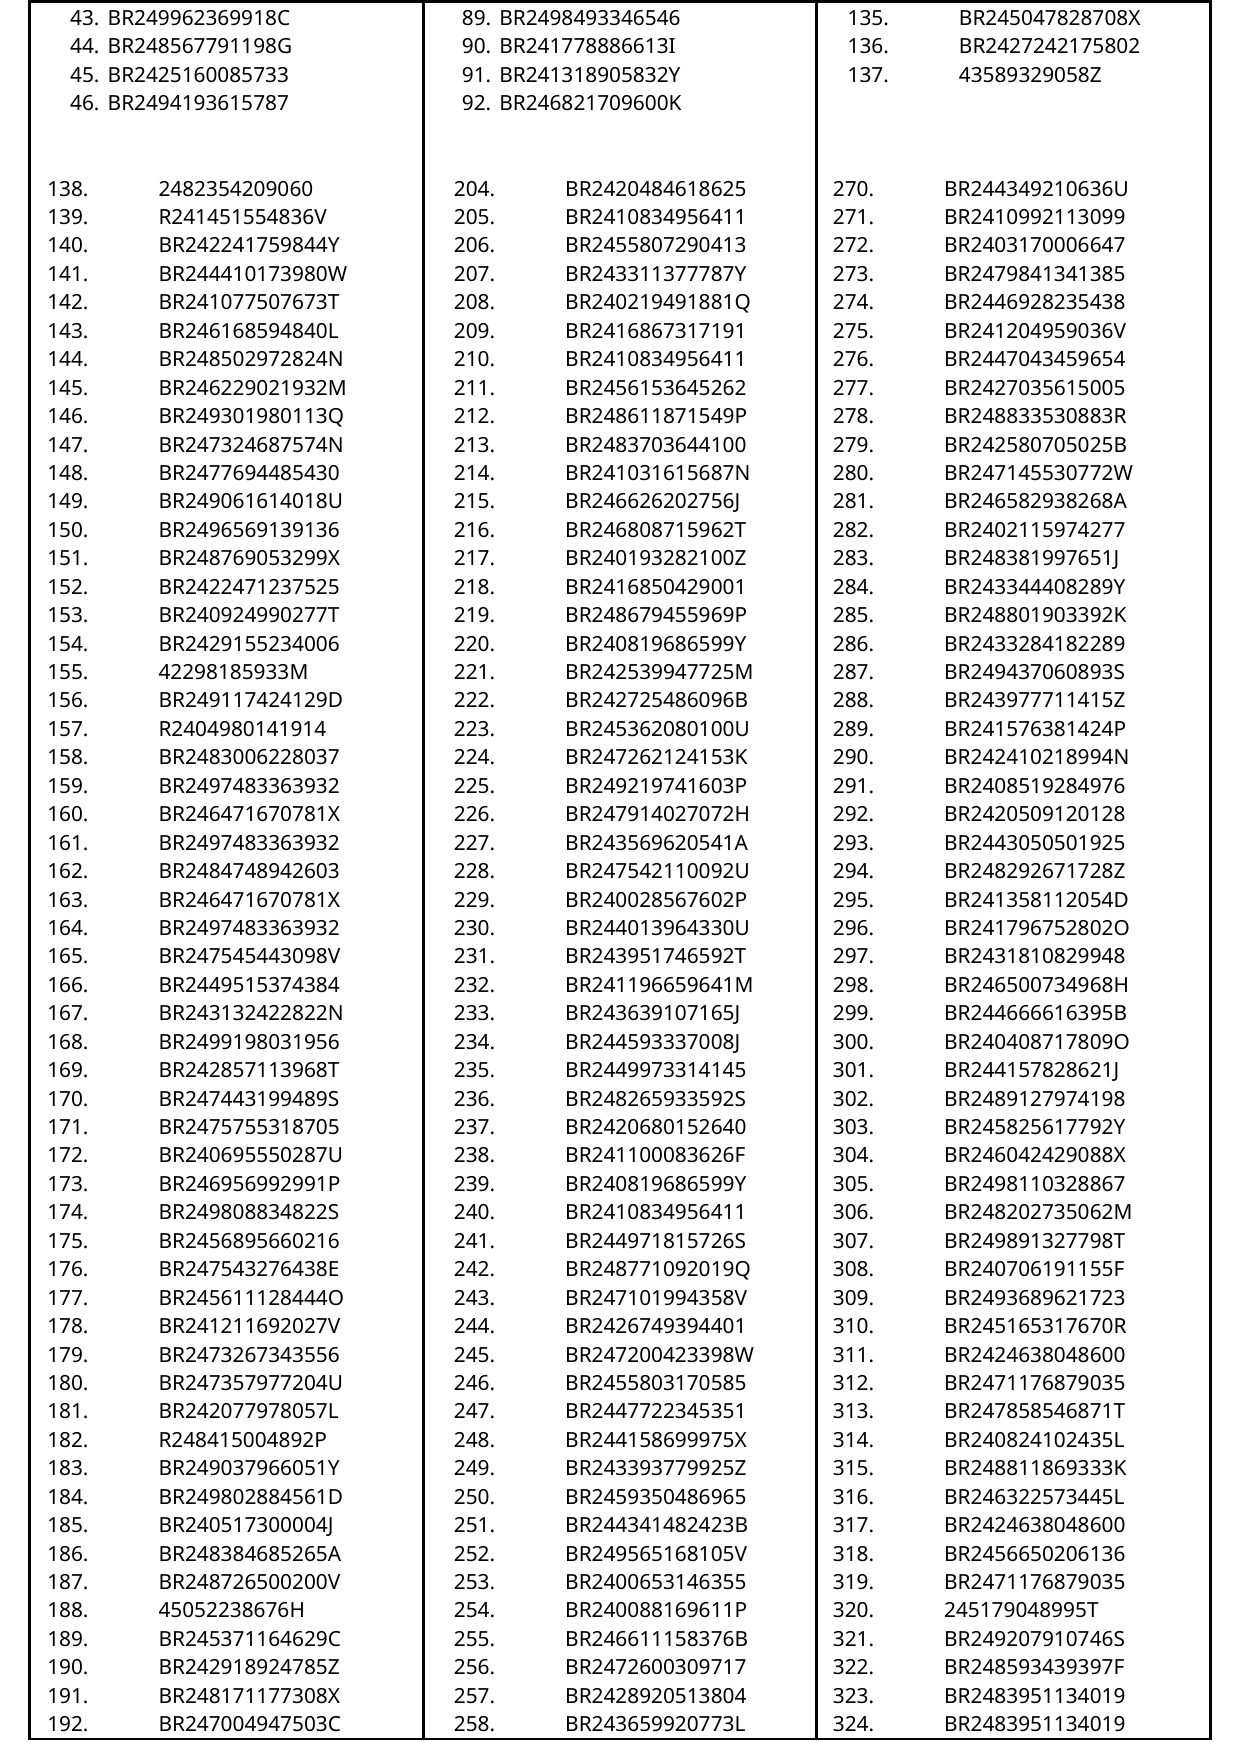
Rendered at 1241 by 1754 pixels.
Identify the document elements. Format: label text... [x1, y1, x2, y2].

table_cell BR2403749814532 BR2400121280005 BR249318260038K BR2465535843883 BR249377655557H BR2486889008010 BR246971115914O BR2421024055853 BR240891978524B BR241425317790V BR2445957040417 BR2424557258658 BR241360022636Y BR2424074621149 BR245399292140V BR242323992541I BR2409624831788 BR2416103210262 BR243522097389X BR243415999048N BR2461757819703 BR244798823343C BR243005228669S BR243691037717Z BR2439051806100 BR242130118358I BR240309289301L BR247235853872U BR2412196753149 BR2437339930819 BR246050199672C BR246139686596B BR245990753537P BR244249306358P BR244356486104H BR247871063029J BR242863824359O BR2418062954491 BR248592601870U BR2445797411590 BR2463984322723 BR244522673356E BR2498493346546 BR241778886613I BR241318905832Y BR246821709600K BR2420484618625 BR2410834956411 BR2455807290413 BR243311377787Y BR240219491881Q BR2416867317191 BR2410834956411 BR2456153645262 BR248611871549P BR2483703644100 BR241031615687N BR246626202756J BR246808715962T BR240193282100Z BR2416850429001 BR248679455969P BR240819686599Y BR242539947725M BR242725486096B BR245362080100U BR247262124153K BR249219741603P BR247914027072H BR243569620541A BR247542110092U BR240028567602P BR244013964330U BR243951746592T BR241196659641M BR243639107165J BR244593337008J BR2449973314145 BR248265933592S BR2420680152640 BR241100083626F BR240819686599Y BR2410834956411 BR244971815726S BR248771092019Q BR247101994358V BR2426749394401 BR247200423398W BR2455803170585 BR2447722345351 BR244158699975X BR243393779925Z BR2459350486965 BR244341482423B BR249565168105V BR2400653146355 BR240088169611P BR246611158376B BR2472600309717 BR2428920513804 BR243659920773L BR248154092734O BR243562243540B BR249682751373Q BR248651792708L BR249194246273P BR244948331472Q BR2489156416263 BR240819686599Y BR241398937678E BR2470609541021 BR249572979285D 2460980121317 BR242736664005P BR2470930183175 BR247570053456E BR2419835695778 BR2456650206136 BR2492662466546 BR2471176879035 BR246308065566A BR243599253833I BR249993098833O BR249356709109M BR240688560382W BR244810670048Y 4983937033N BR241802780242F BR242030510779Q BR249991018635X BR243331981645V BR244494411989U BR247073703401Z BR242050976455P BR244154775938S BR247007203539S 2474165988874 BR2413079553431 BR240882518035T BR2430408454010 BR241305178354T BR246076714533Y BR245530899964F BR2424638048600 BR2438179128835 [425, 3, 815, 1738]
table_cell BR243919329718Y BR2436492116792 BR2460440252586 BR247871063029J BR245496535942S BR246183383507S BR247097131637F BR2404325514097 BR247581256069I BR2419016726904 BR249632163670I BR2435408290284 BR245517084207O BR2461495591429 BR241123069323T BR2451506523375 BR2434915861048 BR247797936785T BR2455345462859 BR241793108815G BR2460344426103 BR247824129094W BR241735398016W BR2425338014727 BR243004784663A BR249102984989U BR247345779861F BR242547934892R BR248204631891F BR2422150065781 BR249431016482D BR245949049012E BR245049365203Z BR243903967229M BR240112172021Z BR248955573845B BR240745745959C BR241679728391T BR2478156674474 BR2418062954491 BR241735398016W BR2431459480813 BR249962369918C BR248567791198G BR2425160085733 BR2494193615787 2482354209060 R241451554836V BR242241759844Y BR244410173980W BR241077507673T BR246168594840L BR248502972824N BR246229021932M BR249301980113Q BR247324687574N BR2477694485430 BR249061614018U BR2496569139136 BR248769053299X BR2422471237525 BR240924990277T BR2429155234006 42298185933M BR249117424129D R2404980141914 BR2483006228037 BR2497483363932 BR246471670781X BR2497483363932 BR2484748942603 BR246471670781X BR2497483363932 BR247545443098V BR2449515374384 BR243132422822N BR2499198031956 BR242857113968T BR247443199489S BR2475755318705 BR240695550287U BR246956992991P BR249808834822S BR2456895660216 BR247543276438E BR245611128444O BR241211692027V BR2473267343556 BR247357977204U BR242077978057L R248415004892P BR249037966051Y BR249802884561D BR240517300004J BR248384685265A BR248726500200V 45052238676H BR245371164629C BR242918924785Z BR248171177308X BR247004947503C R243747147694A 459181349937 BR249465726845S BR2455576456602 R246471670781X BR2484748942603 BR240435250458E BR243648850714O BR240092461732R BR247369028018Z BR2408467540665 BR246103889496W BR246378735366T BR246515285329R BR249079975183L BR240973852403T BR2484748942603 BR249829287460B BR240568476441R BR242117290876W BR242753108532T BR242753108532T BR248167646814K BR249697867499I BR249666511210N BR248044561926N 46125281005R R247463095410S BR2492162998279 R248928478471T R2480965819516 40785584967ª BR2447633639986 BR245298633316U BR2438226282474 BR241798231728M BR2483334117643 BR247218152575Z BR2455880003185 BR243092752487U BR244942551031R BR249789763221Y BR246597832005I BR242759003496S BR2464503957665 BR241934037235S BR243866891988Q [31, 3, 422, 1738]
table_cell BR2454498855330 BR246704087002T BR247329206015L BR2419286621964 BR243342760396A BR245347697868R BR246709597431I BR2408690094597 BR249895060864Q BR249201698334I BR2400395022424 BR247843721586O BR244419294323O BR246968417262W BR244514440714G BR2498277538383 BR249483495426S BR243076335263F BR243044612169M BR2456650206136 BR247329206015L BR244387574963J BR248270551851L BR243194240375K BR240074481519B BR240614218652W BR240193282100Z BR241098701200N BR240193282100Z BR2463613209257 BR2483848570730 BR240614218652W BR248510367265K BR249917288877V BR2462015492487 BR243919329718Y BR2438008288851 BR2448100771624 BR240300530573V BR246477186262I BR245496535942S BR248275059533Y BR245047828708X BR2427242175802 43589329058Z BR244349210636U BR2410992113099 BR2403170006647 BR2479841341385 BR2446928235438 BR241204959036V BR2447043459654 BR2427035615005 BR248833530883R BR242580705025B BR247145530772W BR246582938268A BR2402115974277 BR248381997651J BR243344408289Y BR248801903392K BR2433284182289 BR249437060893S BR243977711415Z BR241576381424P BR242410218994N BR2408519284976 BR2420509120128 BR2443050501925 BR248292671728Z BR241358112054D BR241796752802O BR2431810829948 BR246500734968H BR244666616395B BR240408717809O BR244157828621J BR2489127974198 BR245825617792Y BR246042429088X BR2498110328867 BR248202735062M BR249891327798T BR240706191155F BR2493689621723 BR245165317670R BR2424638048600 BR2471176879035 BR247858546871T BR240824102435L BR248811869333K BR246322573445L BR2424638048600 BR2456650206136 BR2471176879035 245179048995T BR249207910746S BR248593439397F BR2483951134019 BR2483951134019 BR240297601550V BR2483951134019 BR249243841642U BR2477594796663 BR246187290712P BR249590023998Z BR241932716528E BR2461598285405 BR244841569969Z BR244474784526W BR242795652352P BR2480601640040 BR2410028640506 BR242944905031A BR2437594666200 BR2421410905592 BR245860883751U BR249346509695W BR242200925639S BR246002267952C BR244183286130Z BR240781975393F BR249435831159V BR247387779987O BR241216380843Z BR2420858054463 BR2424417930662 BR241148194306V BR243789081571Y BR248639657542N BR241735398016W BR2467182981666 BR2463613209257 BR242951866798X BR240380073152W BR2498042146930 BR246558955939X BR249837693191H BR2490680532951 BR2440719480630 BR249571212739G BR2463613209257 BR2418062954491 BR247155238498U BR246803327222R BR246788920491E [818, 3, 1209, 1738]
